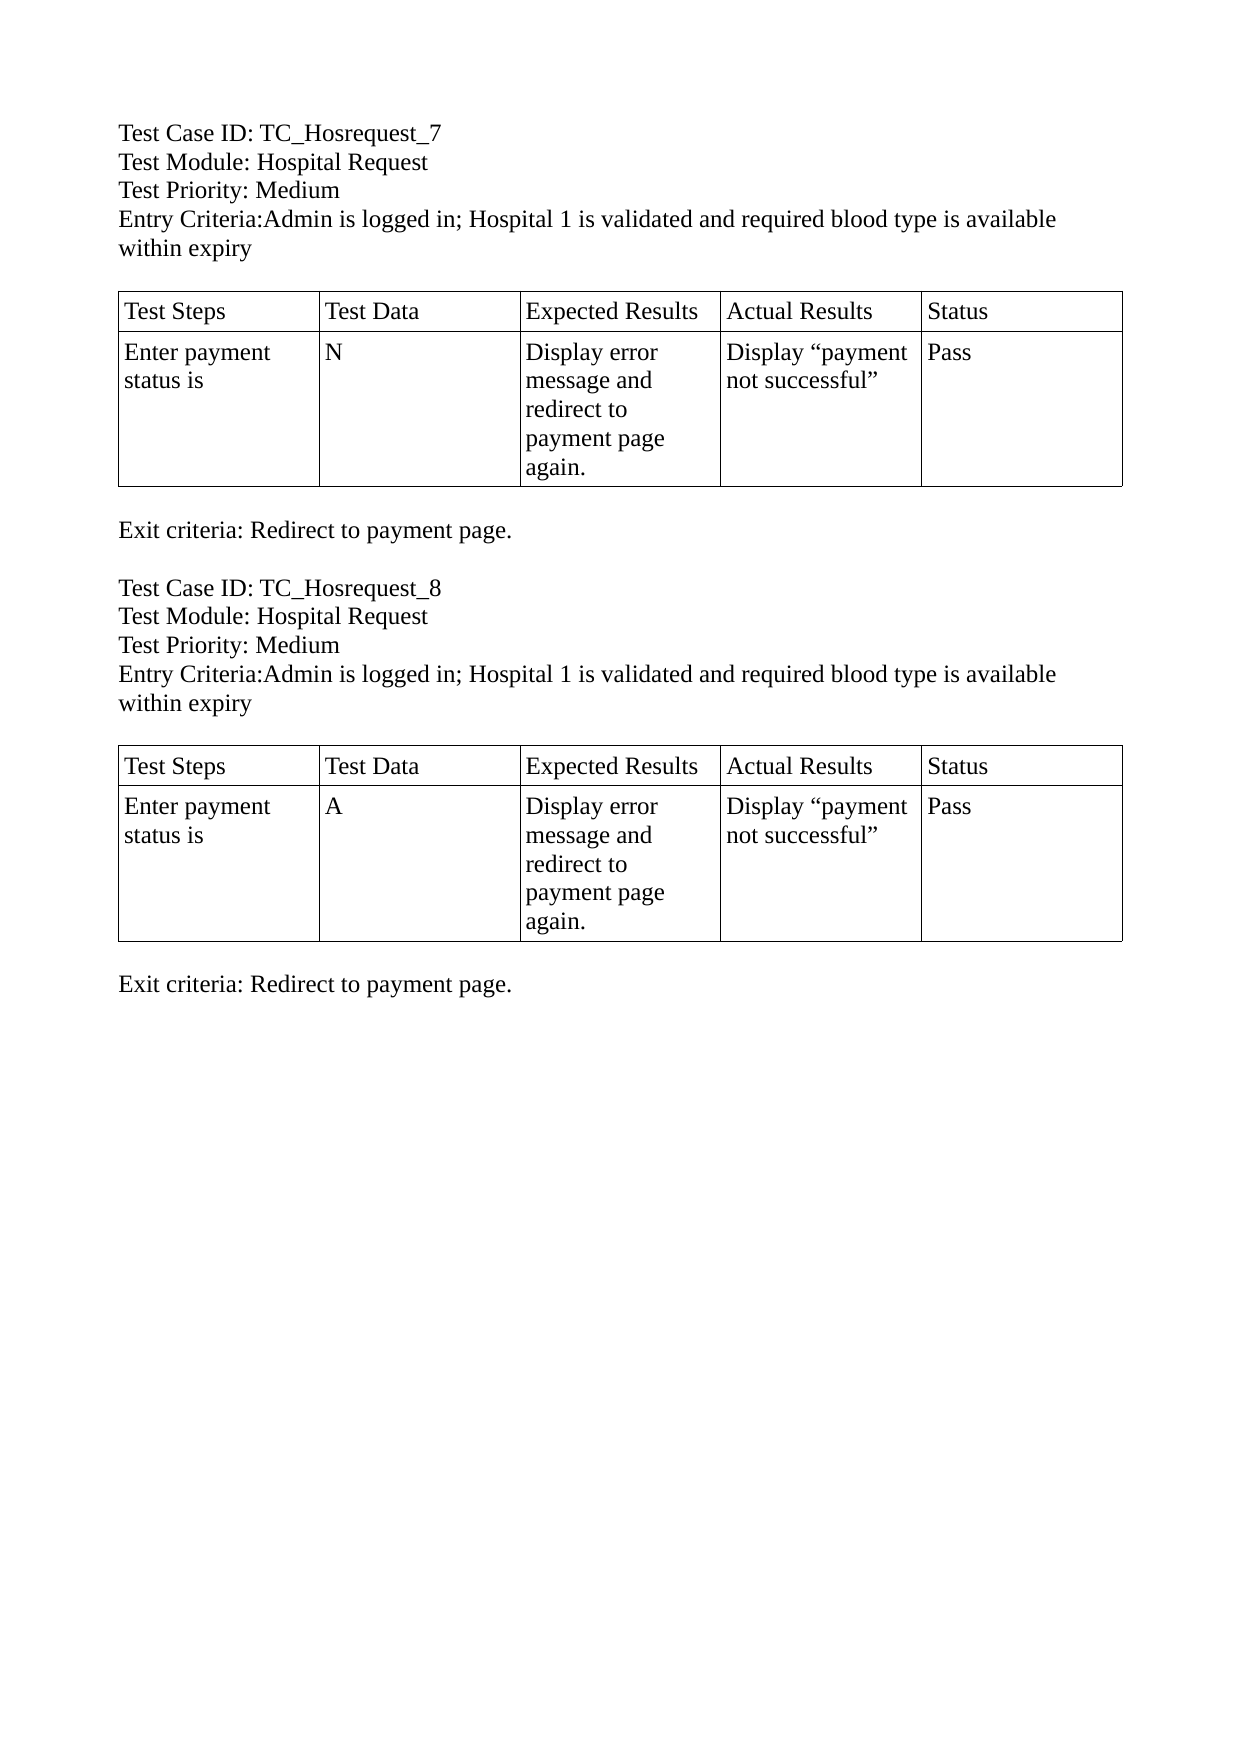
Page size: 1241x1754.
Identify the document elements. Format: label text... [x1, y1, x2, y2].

table_cell Display “payment not successful” [721, 332, 921, 486]
table_cell Enter payment status is [119, 332, 319, 486]
table_cell Display error message and redirect to payment page again. [521, 332, 720, 486]
table_header Status [922, 292, 1122, 331]
text Exit criteria: Redirect to payment page. [118, 969, 1122, 998]
table_cell Display error message and redirect to payment page again. [521, 786, 720, 941]
table_header Expected Results [521, 292, 720, 331]
text Test Case ID: TC_Hosrequest_8 [118, 573, 1122, 601]
text Test Priority: Medium [118, 630, 1122, 659]
text Test Priority: Medium [118, 176, 1122, 204]
text Test Module: Hospital Request [118, 147, 1122, 176]
table_header Test Steps [119, 292, 319, 331]
table_header Test Data [320, 292, 520, 331]
text Test Module: Hospital Request [118, 601, 1122, 630]
table_cell Display “payment not successful” [721, 786, 921, 941]
text Exit criteria: Redirect to payment page. [118, 515, 1122, 544]
text Entry Criteria:Admin is logged in; Hospital 1 is validated and required blood type is available within expiry [118, 204, 1122, 262]
table_cell Pass [922, 332, 1122, 486]
table_header Test Steps [119, 746, 319, 785]
table_header Test Data [320, 746, 520, 785]
table_header Actual Results [721, 746, 921, 785]
table_cell A [320, 786, 520, 941]
table_cell Enter payment status is [119, 786, 319, 941]
table_header Actual Results [721, 292, 921, 331]
text Test Case ID: TC_Hosrequest_7 [118, 118, 1122, 147]
table_cell N [320, 332, 520, 486]
text Entry Criteria:Admin is logged in; Hospital 1 is validated and required blood type is available within expiry [118, 659, 1122, 716]
table_header Expected Results [521, 746, 720, 785]
table_header Status [922, 746, 1122, 785]
table_cell Pass [922, 786, 1122, 941]
